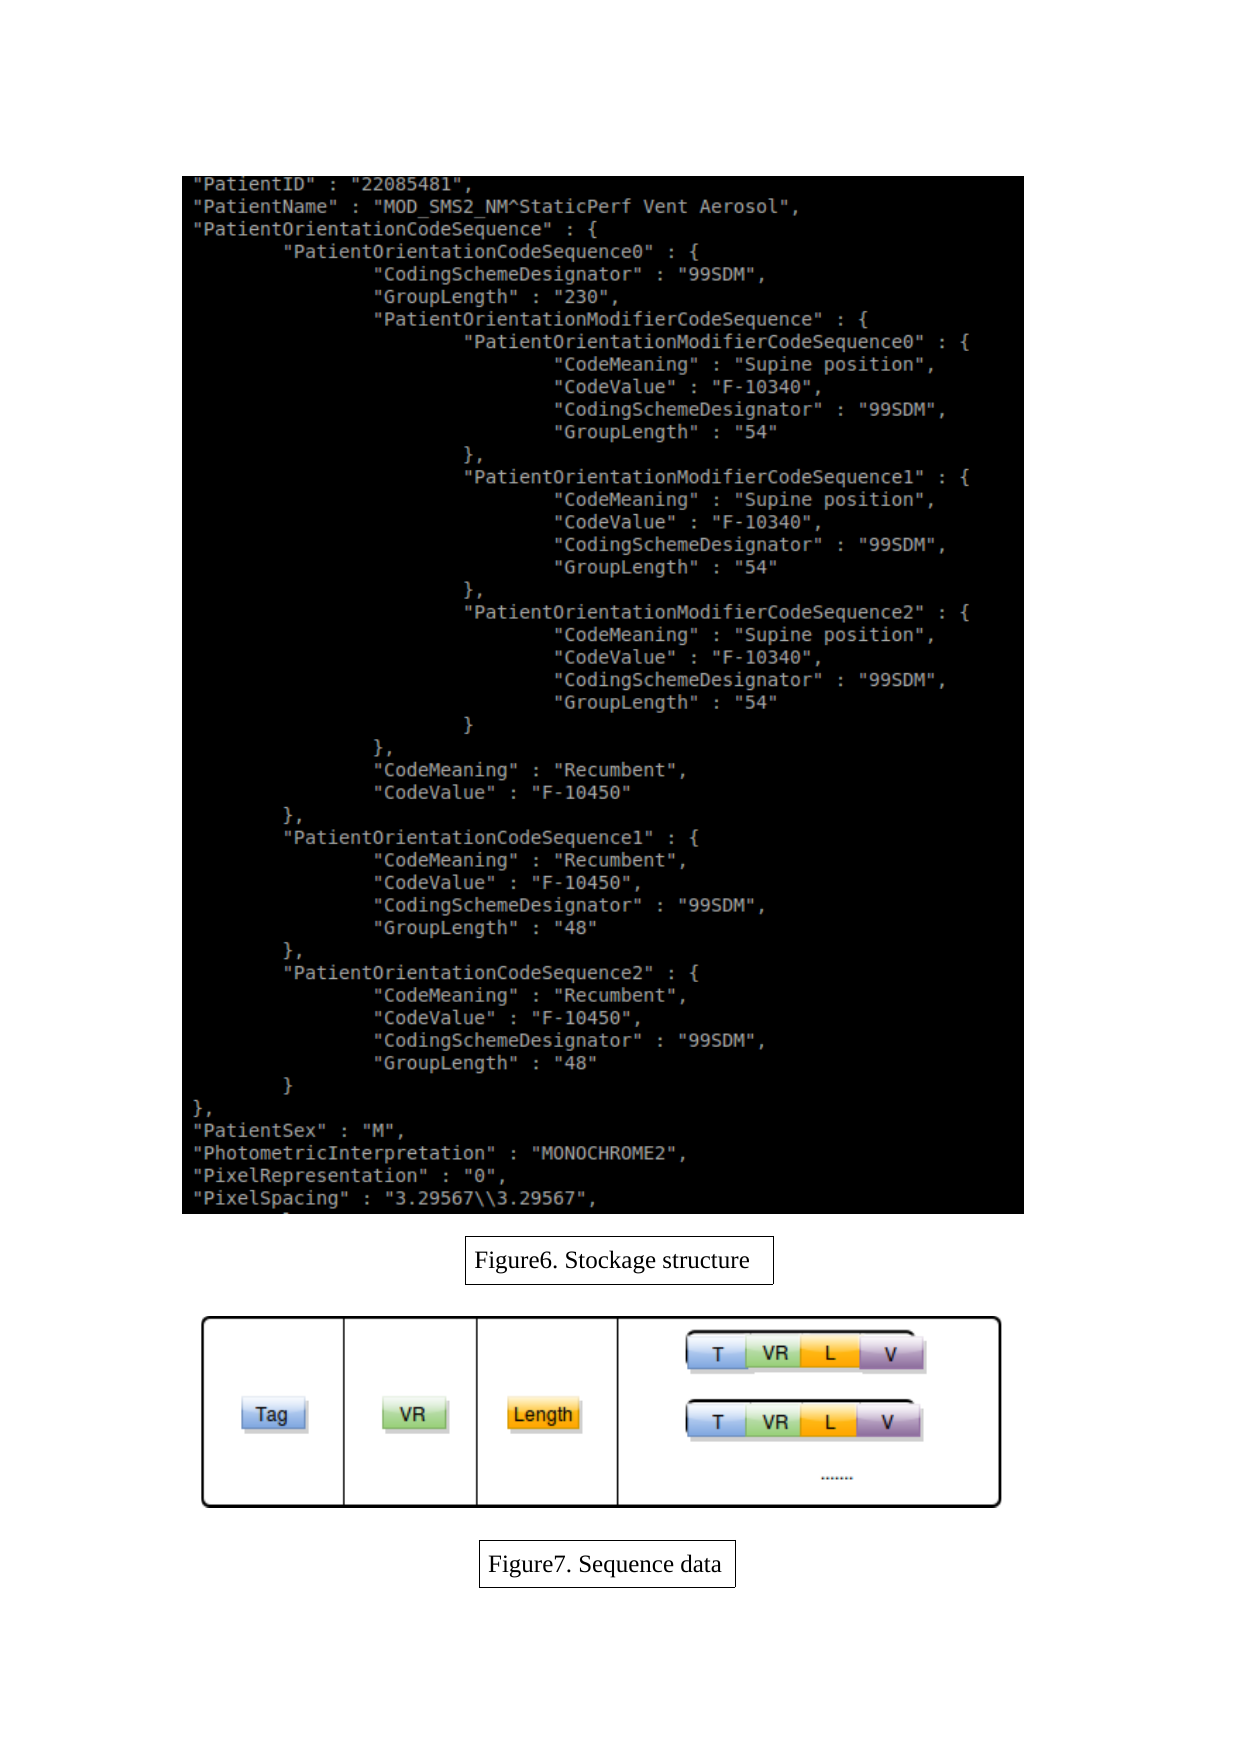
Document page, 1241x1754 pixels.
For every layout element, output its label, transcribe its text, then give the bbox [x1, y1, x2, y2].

text Figure6. Stockage structure [474, 1245, 764, 1273]
picture [182, 176, 1024, 1214]
text Figure7. Sequence data [488, 1549, 726, 1577]
picture [201, 1316, 1002, 1508]
